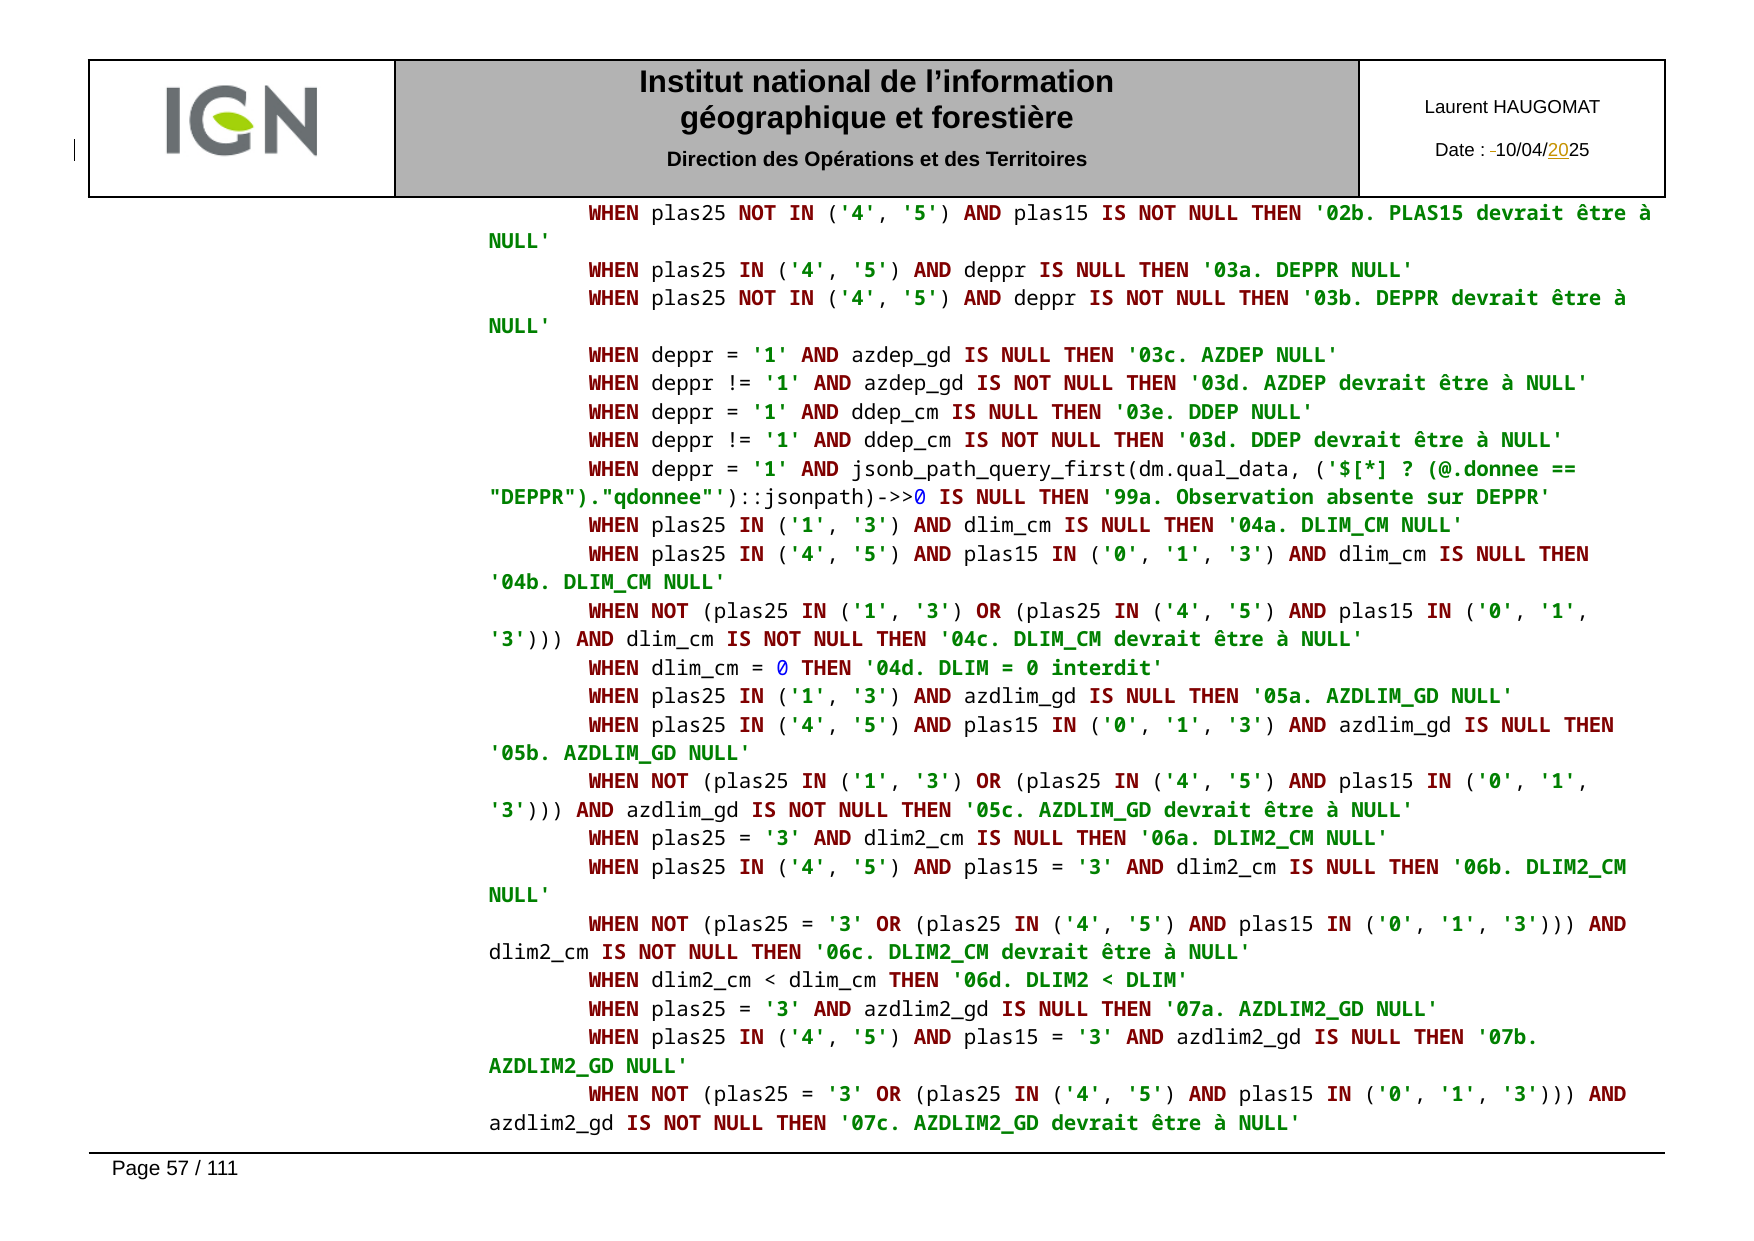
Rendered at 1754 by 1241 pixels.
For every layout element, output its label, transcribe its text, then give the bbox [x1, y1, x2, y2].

table_cell Une première requête vérifie qu’il ne manque aucune ligne dans la table des descriptions dès lors que la donnée LEVE vaut 1 : SELECT v.npp, v.id_ech, v.id_point FROM v_liste_points_lt1 v INNER JOIN reconnaissance r USING (id_ech, id_point) INNER JOIN reco_2015 rm USING (id_ech, id_point) LEFT JOIN description d USING (id_ech, id_point) WHERE v.annee = 2024 AND csa IN ('1', '3', '5') AND leve = '1' AND d.id_ech IS NULL; La requête SQL contrôlant le respect des règles formulées dans l’IMOT est la suivante : SELECT * FROM ( SELECT v.npp, v.id_ech, v.id_point , CASE WHEN plas25 IS NULL THEN '01. PLAS25 NULL' WHEN plas25 IN ('4', '5') AND plas15 IS NULL THEN '02a. PLAS15 NULL' WHEN plas25 NOT IN ('4', '5') AND plas15 IS NOT NULL THEN '02b. PLAS15 devrait être à NULL' WHEN plas25 IN ('4', '5') AND deppr IS NULL THEN '03a. DEPPR NULL' WHEN plas25 NOT IN ('4', '5') AND deppr IS NOT NULL THEN '03b. DEPPR devrait être à NULL' WHEN deppr = '1' AND azdep_gd IS NULL THEN '03c. AZDEP NULL' WHEN deppr != '1' AND azdep_gd IS NOT NULL THEN '03d. AZDEP devrait être à NULL' WHEN deppr = '1' AND ddep_cm IS NULL THEN '03e. DDEP NULL' WHEN deppr != '1' AND ddep_cm IS NOT NULL THEN '03d. DDEP devrait être à NULL' WHEN deppr = '1' AND jsonb_path_query_first(dm.qual_data, ('$[*] ? (@.donnee == "DEPPR")."qdonnee"')::jsonpath)->>0 IS NULL THEN '99a. Observation absente sur DEPPR' WHEN plas25 IN ('1', '3') AND dlim_cm IS NULL THEN '04a. DLIM_CM NULL' WHEN plas25 IN ('4', '5') AND plas15 IN ('0', '1', '3') AND dlim_cm IS NULL THEN '04b. DLIM_CM NULL' WHEN NOT (plas25 IN ('1', '3') OR (plas25 IN ('4', '5') AND plas15 IN ('0', '1', '3'))) AND dlim_cm IS NOT NULL THEN '04c. DLIM_CM devrait être à NULL' WHEN dlim_cm = 0 THEN '04d. DLIM = 0 interdit' WHEN plas25 IN ('1', '3') AND azdlim_gd IS NULL THEN '05a. AZDLIM_GD NULL' WHEN plas25 IN ('4', '5') AND plas15 IN ('0', '1', '3') AND azdlim_gd IS NULL THEN '05b. AZDLIM_GD NULL' WHEN NOT (plas25 IN ('1', '3') OR (plas25 IN ('4', '5') AND plas15 IN ('0', '1', '3'))) AND azdlim_gd IS NOT NULL THEN '05c. AZDLIM_GD devrait être à NULL' WHEN plas25 = '3' AND dlim2_cm IS NULL THEN '06a. DLIM2_CM NULL' WHEN plas25 IN ('4', '5') AND plas15 = '3' AND dlim2_cm IS NULL THEN '06b. DLIM2_CM NULL' WHEN NOT (plas25 = '3' OR (plas25 IN ('4', '5') AND plas15 IN ('0', '1', '3'))) AND dlim2_cm IS NOT NULL THEN '06c. DLIM2_CM devrait être à NULL' WHEN dlim2_cm < dlim_cm THEN '06d. DLIM2 < DLIM' WHEN plas25 = '3' AND azdlim2_gd IS NULL THEN '07a. AZDLIM2_GD NULL' WHEN plas25 IN ('4', '5') AND plas15 = '3' AND azdlim2_gd IS NULL THEN '07b. AZDLIM2_GD NULL' WHEN NOT (plas25 = '3' OR (plas25 IN ('4', '5') AND plas15 IN ('0', '1', '3'))) AND azdlim2_gd IS NOT NULL THEN '07c. AZDLIM2_GD devrait être à NULL' WHEN plas25 = '2' AND dcoi_cm IS NULL THEN '08a. DCOI_CM NULL' WHEN plas25 IN ('4', '5') AND plas15 = '2' AND dcoi_cm IS NULL THEN '08b. DCOI_CM NULL' WHEN NOT (plas25 = '2' OR (plas25 IN ('4', '5') AND plas15 = '2')) AND dcoi_cm IS NOT NULL THEN '08c. DCOI_CM devrait être à NULL' WHEN dcoi_cm = 0 THEN '08d. DCOI = 0 interdit' WHEN plas25 = '2' AND azdcoi_gd IS NULL THEN '09a. AZDCOI_GD NULL' WHEN plas25 IN ('4', '5') AND plas15 = '2' AND azdcoi_gd IS NULL THEN '09b. AZDCOI_GD NULL' WHEN NOT (plas25 = '2' OR (plas25 IN ('4', '5') AND plas15 = '2')) AND azdcoi_gd IS NOT NULL THEN '09c. AZDCOI_GD devrait être à NULL' WHEN plas25 = '2' AND azlim1_gd IS NULL THEN '10a. AZLIM1_GD NULL' WHEN plas25 IN ('4', '5') AND plas15 = '2' AND azlim1_gd IS NULL THEN '10b. AZLIM1_GD NULL' WHEN NOT (plas25 = '2' OR (plas25 IN ('4', '5') AND plas15 = '2')) AND azlim1_gd IS NOT NULL THEN '10c. AZLIM1_GD devrait être à NULL' WHEN abs(azdcoi_gd - azlim1_gd) IN (0, 200, 400) THEN '10d. AZLIM1 aligné sur AZDCOI' WHEN plas25 = '2' AND azlim2_gd IS NULL THEN '11a. AZLIM2_GD NULL' WHEN plas25 IN ('4', '5') AND plas15 = '2' AND azlim2_gd IS NULL THEN '11b. AZLIM2_GD NULL' WHEN abs(azdcoi_gd - azlim2_gd) IN (0, 200, 400) THEN '10d. AZLIM2 aligné sur AZDCOI' WHEN NOT (plas25 = '2' OR (plas25 IN ('4', '5') AND plas15 = '2')) AND azlim2_gd IS NOT NULL THEN '11c. AZLIM2_GD devrait être à NULL' WHEN COALESCE(plas25, '0') != '0' AND plisi IS NULL THEN '12a. PLISI NULL' WHEN COALESCE(plas25, '0') = '0' AND plisi IS NOT NULL THEN '12b. PLISI devrait être à NULL' WHEN plisi IN ('1', '2') AND cslisi IS NULL THEN '13a. CSLISI NULL' WHEN plisi = '2' AND cslisi NOT IN ('7', '9', 'T') THEN '13b. Valeur illicite de CSLISI' WHEN COALESCE(plisi, '0') = '0' AND cslisi IS NOT NULL THEN '13c. CSLISI devrait être à NULL' WHEN bord IS NULL THEN '14. BORD NULL' WHEN integr IS NULL THEN '15. INTEGR NULL' WHEN tcat10 IS NULL THEN '16. TCAT10 NULL' WHEN tcat10 <> 0 AND peupnr IS NULL THEN '17. PEUPNR NULL' WHEN peupnr = '1' AND d.suppl->>'cam' IS NULL THEN '18a. CAM NULL' WHEN COALESCE(peupnr, '0') != '1' AND d.suppl->>'cam' IS NOT NULL THEN '18b. CAM devrait être à NULL' WHEN csa = '1' AND peupnr != '2' AND href_dm IS NULL THEN '19a. HREF NULL' WHEN NOT (csa = '1' AND peupnr != '2') AND href_dm IS NOT NULL THEN '19b. HREF devrait être à NULL' WHEN csa = '1' AND peupnr != '2' AND sver IS NULL THEN '19c. SVER NULL' WHEN NOT (csa = '1' AND peupnr != '2') AND sver IS NOT NULL THEN '19d. SVER devrait être à NULL' WHEN href_dm < 100 AND sver NOT IN ('2', '3', '4') THEN '18e. SVER incohérent avec HREF < 100' WHEN href_dm >= 100 AND sver NOT IN ('4', '5', '6') THEN '18f. SVER incohérent avec HREF >= 100' WHEN csa IN ('1', '3') AND gest IS NULL THEN '19. GEST NULL' WHEN nincid IS NULL THEN '20. NINCID NULL' WHEN nincid != '0' AND incid IS NULL THEN '21a. INCID NULL' WHEN COALESCE(nincid, '0') = '0' AND incid IS NOT NULL THEN '21b. INCID devrait être à NULL' WHEN dc IS NULL THEN '22. DC NULL' WHEN dc IN ('1', '2') AND dcespar1 IS NULL THEN '23a. DCESPAR1 NULL' WHEN COALESCE(dc, '0') NOT IN ('1', '2') AND dcespar1 IS NOT NULL THEN '23b. DCESPAR1 devrait être à NULL' WHEN andain IS NULL THEN '24. ANDAIN NULL' WHEN tplant IS NULL THEN '26a. TPLANT NULL' WHEN csa = '5' AND dc != '1' AND tplant = '0' THEN '26b. TPLANT incohérent sur coupe en peupleraie' WHEN COALESCE(tplant, '0') != '0' AND tpespar1 IS NULL THEN '27a. TPESPAR1 NULL' WHEN COALESCE(tplant, '0') = '0' AND tpespar1 IS NOT NULL THEN '27b. TPESPAR1 devrait être à NULL' WHEN COALESCE(tplant, '0') = '0' AND tpespar2 IS NOT NULL THEN '27c. TPESPAR2 devrait être à NULL' WHEN COALESCE(tplant, '0') != '0' AND elag IS NULL THEN '28a. ELAG NULL' WHEN COALESCE(tplant, '0') = '0' AND elag IS NOT NULL THEN '28b. ELAG devrait être à NULL' WHEN tplant = 'P' AND bplant_dm IS NULL THEN '29. BPLANT_DM NULL' WHEN tplant = 'P' AND iplant_dm IS NULL THEN '30. IPLANT_DM NULL' WHEN csa = '5' AND tplant = 'P' AND p.suppl->>'maille' IS NULL THEN '31. MAILLE NULL' WHEN csa = '5' AND tplant = 'P' AND d.suppl->>'entp' IS NULL THEN '32. ENTP NULL' WHEN tplant != '0' AND elag IS NULL THEN '33. ELAG NULL' WHEN iti IS NULL THEN '34. ITI NULL' WHEN COALESCE(iti, '0') != '0' AND dist IS NULL THEN '35a. DIST NULL' WHEN COALESCE(iti, '0') = '0' AND dist IS NOT NULL THEN '35b. DIST devrait être à NULL' WHEN pentexp IS NULL THEN '36. PENTEXP NULL' WHEN pentexp NOT IN ('4', '5', 'X') AND portance IS NULL THEN '37a. PORTANCE NULL' WHEN COALESCE(pentexp, '0') IN ('4', '5', 'X') AND portance IS NOT NULL THEN '37b. PORTANCE devrait être à NULL' WHEN asperite NOT IN ('4', '5', 'X') AND asperite IS NULL THEN '38a. ASPERITE NULL' WHEN COALESCE(asperite, '0') IN ('4', '5', 'X') AND asperite IS NOT NULL THEN '38b. ASPERITE devrait être à NULL' WHEN orniere IS NULL THEN '39. ORNIERE NULL' WHEN pbuis IS NULL THEN '40. PBUIS NULL' WHEN pbuis != '0' AND atpyr IS NULL THEN '41a. ATPYR NULL' WHEN COALESCE(pbuis, '0') = '0' AND atpyr IS NOT NULL THEN '41b. ATPYR devrait être à NULL' WHEN atpyr = '1' AND ncbuis_a IS NULL THEN '42a. NCBUIS_A NULL' WHEN COALESCE(atpyr, '0') = '0' AND ncbuis_a IS NOT NULL THEN '42b. NCBUIS_A devrait être à NULL' WHEN atpyr = '1' AND ncbuis_b IS NULL THEN '42c. NCBUIS_B NULL' WHEN COALESCE(atpyr, '0') = '0' AND ncbuis_b IS NOT NULL THEN '42d. NCBUIS_B devrait être à NULL' WHEN atpyr = '1' AND ncbuis_c IS NULL THEN '42e. NCBUIS_C NULL' WHEN COALESCE(atpyr, '0') = '0' AND ncbuis_c IS NOT NULL THEN '42f. NCBUIS_C devrait être à NULL' WHEN atpyr = '1' AND ncbuis_d IS NULL THEN '42g. NCBUIS_D NULL' WHEN COALESCE(atpyr, '0') = '0' AND ncbuis_d IS NOT NULL THEN '42h. NCBUIS_D devrait être à NULL' WHEN atpyr = '1' AND ncbuis_e IS NULL THEN '42i. NCBUIS_E NULL' WHEN COALESCE(atpyr, '0') = '0' AND ncbuis_e IS NOT NULL THEN '42j. NCBUIS_E devrait être à NULL' WHEN ncbuis_a + ncbuis_b + ncbuis_c + ncbuis_d + ncbuis_e > 10 THEN '43. Somme des NCBUIS > 10' WHEN ncbuis_a + ncbuis_b + ncbuis_c + ncbuis_d + ncbuis_e = 10 AND ncbuis10 IS NULL THEN '44a. NCBUIS10 NULL' WHEN ncbuis_a + ncbuis_b + ncbuis_c + ncbuis_d + ncbuis_e != 10 AND ncbuis10 IS NOT NULL THEN '44b. NCBUIS10 devrait être à NULL' WHEN ncbuis10 = '1' AND azdbuis_gd IS NULL THEN '45a. AZDBUIS NULL' WHEN COALESCE(ncbuis10, '0') = '0' AND azdbuis_gd IS NOT NULL THEN '45b. AZDBUIS devrait être à NULL' WHEN tcnr IS NULL THEN '46. TCNR NULL' WHEN tcnr != 'X' AND ornr IS NULL THEN '47a. ORNR NULL' WHEN COALESCE(tcnr, 'X') = 'X' AND ornr IS NOT NULL THEN '47b. ORNR devrait être à NULL' WHEN tcnr != 'X' AND prnr IS NULL THEN '48a. PRNR NULL' WHEN COALESCE(tcnr, 'X') = 'X' AND prnr IS NOT NULL THEN '48b. PRNR devrait être à NULL' WHEN tcnr != 'X' AND fouil IS NULL THEN '49a. FOUIL NULL' WHEN COALESCE(tcnr, 'X') = 'X' AND fouil IS NOT NULL THEN '49b. fouil devrait être à NULL' WHEN tcnr != 'X' AND predom IS NULL THEN '50a. PREDOM NULL' WHEN COALESCE(tcnr, 'X') = 'X' AND predom IS NOT NULL THEN '50b. PREDOM devrait être à NULL' WHEN tcnr != 'X' AND dispnr IS NULL THEN '51a. DISPNR NULL' WHEN COALESCE(tcnr, 'X') = 'X' AND dispnr IS NOT NULL THEN '51b. DISPNR devrait être à NULL' END AS erreur FROM v_liste_points_lt1 v INNER JOIN reconnaissance r USING (id_ech, id_point) INNER JOIN description d USING (id_ech, id_point) LEFT JOIN descript_m1 dm USING (id_ech, id_point) LEFT JOIN limites l USING (id_ech, id_point) LEFT JOIN coupes c USING (id_ech, id_point) LEFT JOIN plantations p USING (id_ech, id_point) LEFT JOIN buis b USING (id_ech, id_point) WHERE v.annee = 2024 ) AS t WHERE erreur IS NOT NULL ORDER BY erreur; Hormis les erreurs sur commentaires manquants, on note les erreurs suivantes : AZLIM2 aligné sur AZDCOI sur 1 point → information corrigée lors du calcul de poids des arbres. 1 point dont INCID devrait être à NULL pour NINCID = ‘4’ . NB : PEUPNR maintenant conditionné à TCAT10 ≠ 0, le script ci-dessus est modifié en ce sens, La requête suivante permet un contrôle supplémentaire de cohérence entre la donnée PEUPNR et la donnée TCAT10 : SELECT npp, id_ech, id_point, csa, peupnr, href_dm, dc, bord, sver, tcat10 FROM v_liste_points_lt1 v INNER JOIN reconnaissance r USING (id_ech, id_point) INNER JOIN description d USING (id_ech, id_point) INNER JOIN descript_m1 dm USING (id_ech, id_point) WHERE v.annee = 2024 AND peupnr != '2' AND tcat10 = 0 ORDER BY npp; Pas d’erreurs en 2024 [483, 198, 1665, 1142]
picture [141, 62, 343, 180]
table_cell [89, 198, 483, 1142]
